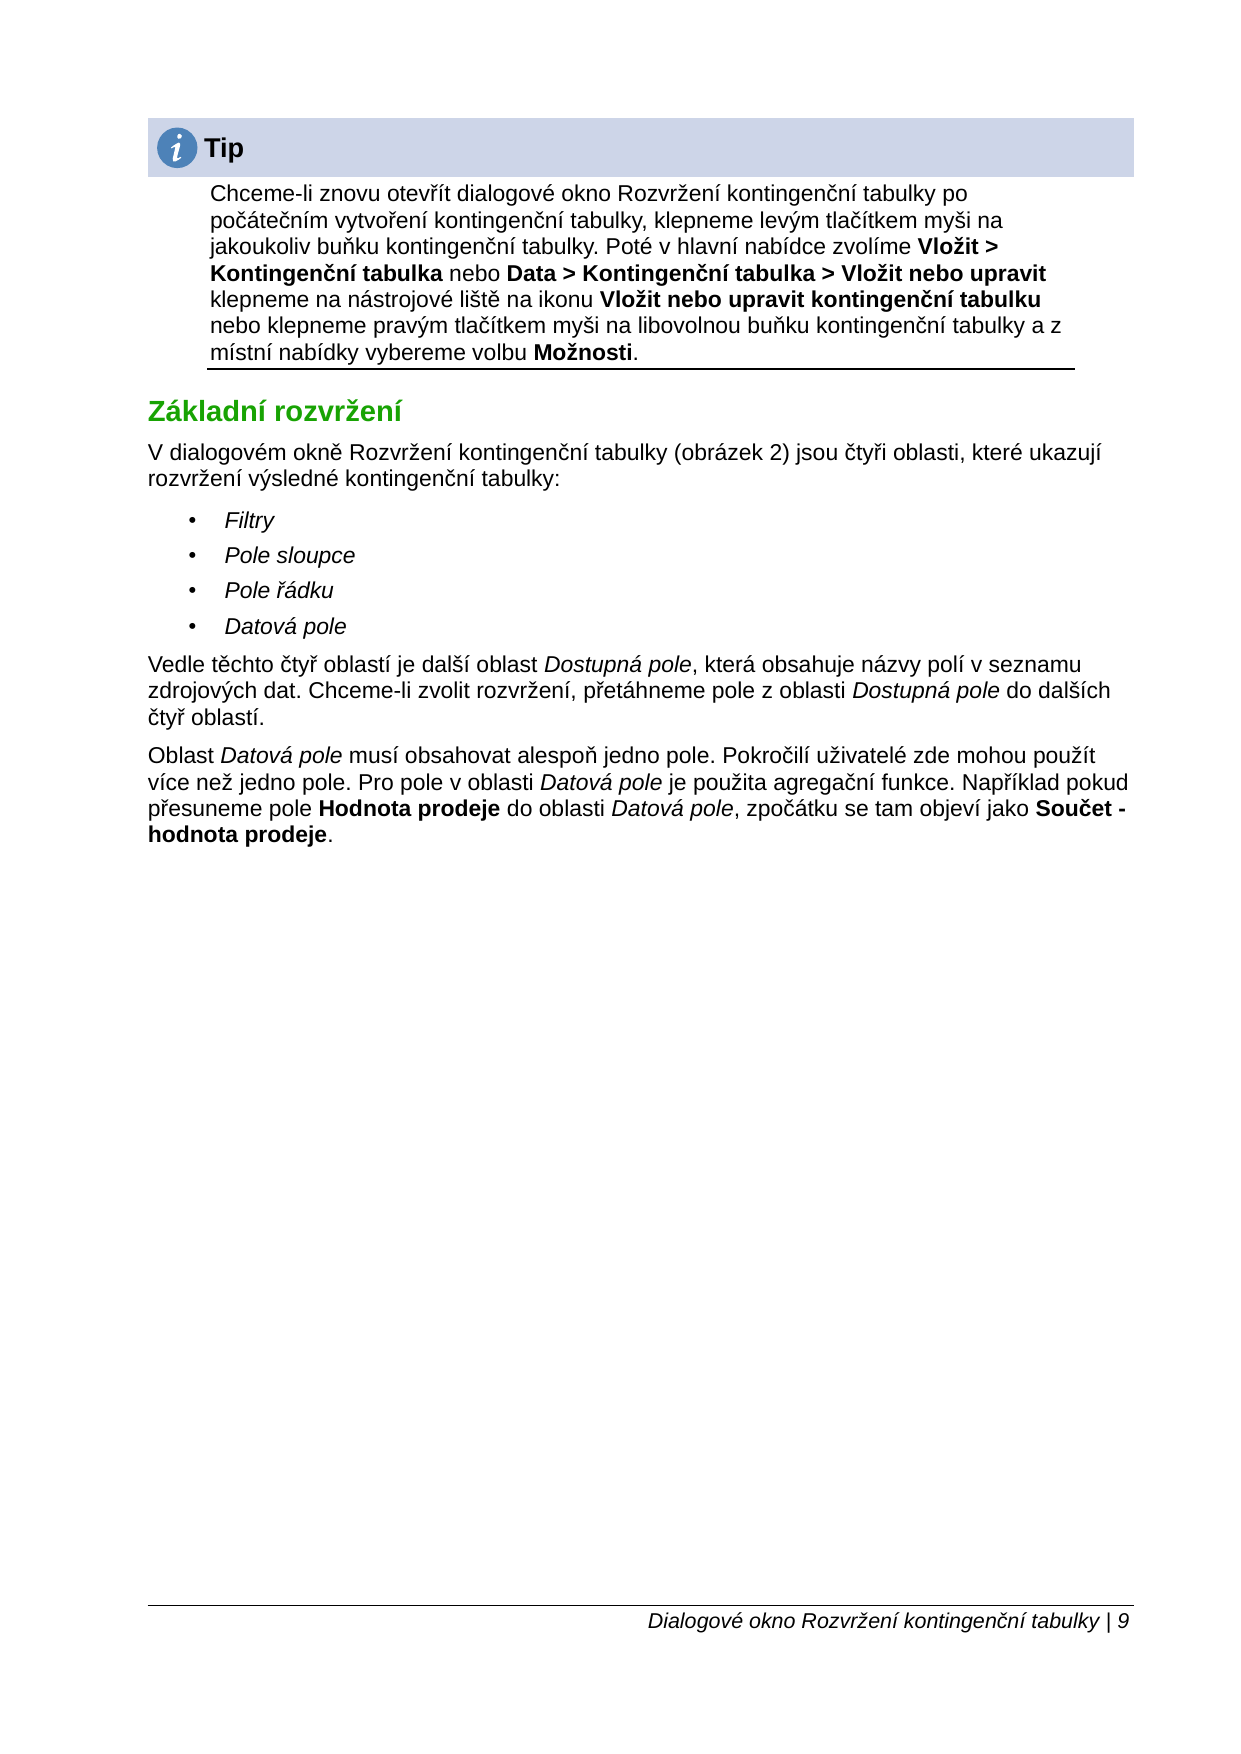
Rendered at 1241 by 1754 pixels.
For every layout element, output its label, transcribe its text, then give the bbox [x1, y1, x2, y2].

text Vedle těchto čtyř oblastí je další oblast Dostupná pole, která obsahuje názvy polí v seznamu zdrojových dat. Chceme-li zvolit rozvržení, přetáhneme pole z oblasti Dostupná pole do dalších čtyř oblastí. [148, 651, 1134, 730]
list Filtry [185, 504, 1134, 533]
text Chceme-li znovu otevřít dialogové okno Rozvržení kontingenční tabulky po počátečním vytvoření kontingenční tabulky, klepneme levým tlačítkem myši na jakoukoliv buňku kontingenční tabulky. Poté v hlavní nabídce zvolíme Vložit > Kontingenční tabulka nebo Data > Kontingenční tabulka > Vložit nebo upravit klepneme na nástrojové liště na ikonu Vložit nebo upravit kontingenční tabulku nebo klepneme pravým tlačítkem myši na libovolnou buňku kontingenční tabulky a z místní nabídky vybereme volbu Možnosti. [207, 177, 1075, 368]
list Pole řádku [185, 574, 1134, 604]
subtitle Tip [148, 118, 1134, 177]
text Oblast Datová pole musí obsahovat alespoň jedno pole. Pokročilí uživatelé zde mohou použít více než jedno pole. Pro pole v oblasti Datová pole je použita agregační funkce. Například pokud přesuneme pole Hodnota prodeje do oblasti Datová pole, zpočátku se tam objeví jako Součet - hodnota prodeje. [148, 742, 1134, 848]
subtitle Základní rozvržení [148, 394, 1134, 427]
list Pole sloupce [185, 539, 1134, 569]
list V dialogovém okně Rozvržení kontingenční tabulky (obrázek 2) jsou čtyři oblasti, které ukazují rozvržení výsledné kontingenční tabulky: [148, 439, 1134, 492]
list Datová pole [185, 610, 1134, 642]
